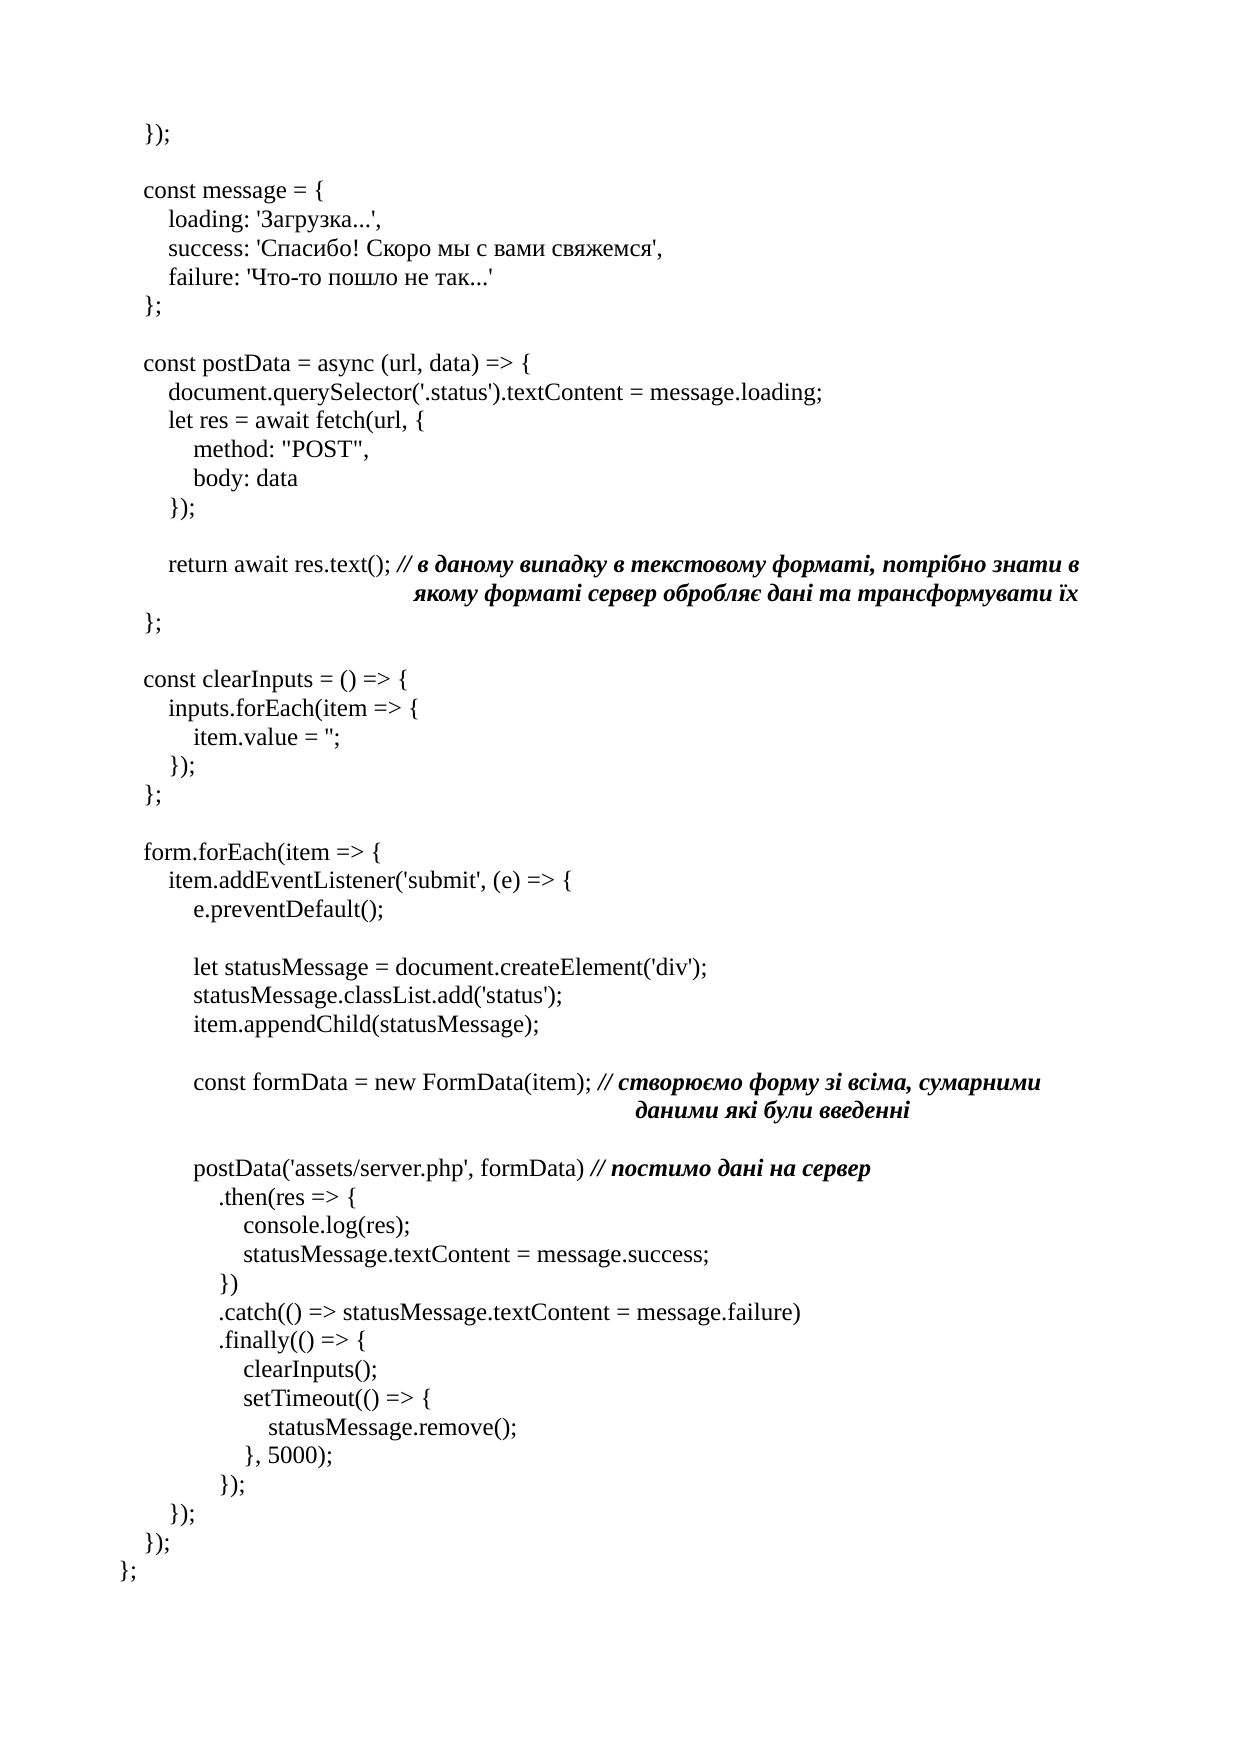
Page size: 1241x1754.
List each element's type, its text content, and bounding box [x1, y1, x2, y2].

text }; [118, 291, 1122, 319]
text loading: 'Загрузка...', [118, 204, 1122, 233]
text item.value = ''; [118, 722, 1122, 751]
text const clearInputs = () => { [118, 664, 1122, 693]
text const postData = async (url, data) => { [118, 348, 1122, 377]
text }; [118, 1556, 1122, 1584]
text form.forEach(item => { [118, 837, 1122, 866]
text success: 'Спасибо! Скоро мы с вами свяжемся', [118, 233, 1122, 262]
text .then(res => { [118, 1182, 1122, 1211]
text }); [118, 1527, 1122, 1556]
text method: "POST", [118, 434, 1122, 463]
text .catch(() => statusMessage.textContent = message.failure) [118, 1297, 1122, 1326]
text statusMessage.remove(); [118, 1412, 1122, 1441]
text item.appendChild(statusMessage); [118, 1009, 1122, 1038]
text failure: 'Что-то пошло не так...' [118, 262, 1122, 291]
text let statusMessage = document.createElement('div'); [118, 952, 1122, 981]
text e.preventDefault(); [118, 894, 1122, 923]
text }); [118, 492, 1122, 521]
text }; [118, 779, 1122, 808]
text return await res.text(); // в даному випадку в текстовому форматі, потрібно знати в якому форматі сервер обробляє дані та трансформувати їх [118, 549, 1122, 607]
text statusMessage.textContent = message.success; [118, 1239, 1122, 1268]
text }); [118, 1498, 1122, 1527]
text inputs.forEach(item => { [118, 693, 1122, 722]
text const formData = new FormData(item); // створюємо форму зі всіма, сумарними даними які були введенні [118, 1067, 1122, 1124]
text const message = { [118, 176, 1122, 204]
text postData('assets/server.php', formData) // постимо дані на сервер [118, 1153, 1122, 1182]
text console.log(res); [118, 1211, 1122, 1239]
text }; [118, 607, 1122, 636]
text }); [118, 118, 1122, 147]
text }); [118, 1469, 1122, 1498]
text document.querySelector('.status').textContent = message.loading; [118, 377, 1122, 406]
text }) [118, 1268, 1122, 1297]
text .finally(() => { [118, 1326, 1122, 1354]
text }, 5000); [118, 1441, 1122, 1469]
text item.addEventListener('submit', (e) => { [118, 866, 1122, 894]
text let res = await fetch(url, { [118, 406, 1122, 434]
text statusMessage.classList.add('status'); [118, 981, 1122, 1009]
text body: data [118, 463, 1122, 492]
text setTimeout(() => { [118, 1383, 1122, 1412]
text clearInputs(); [118, 1354, 1122, 1383]
text }); [118, 751, 1122, 779]
